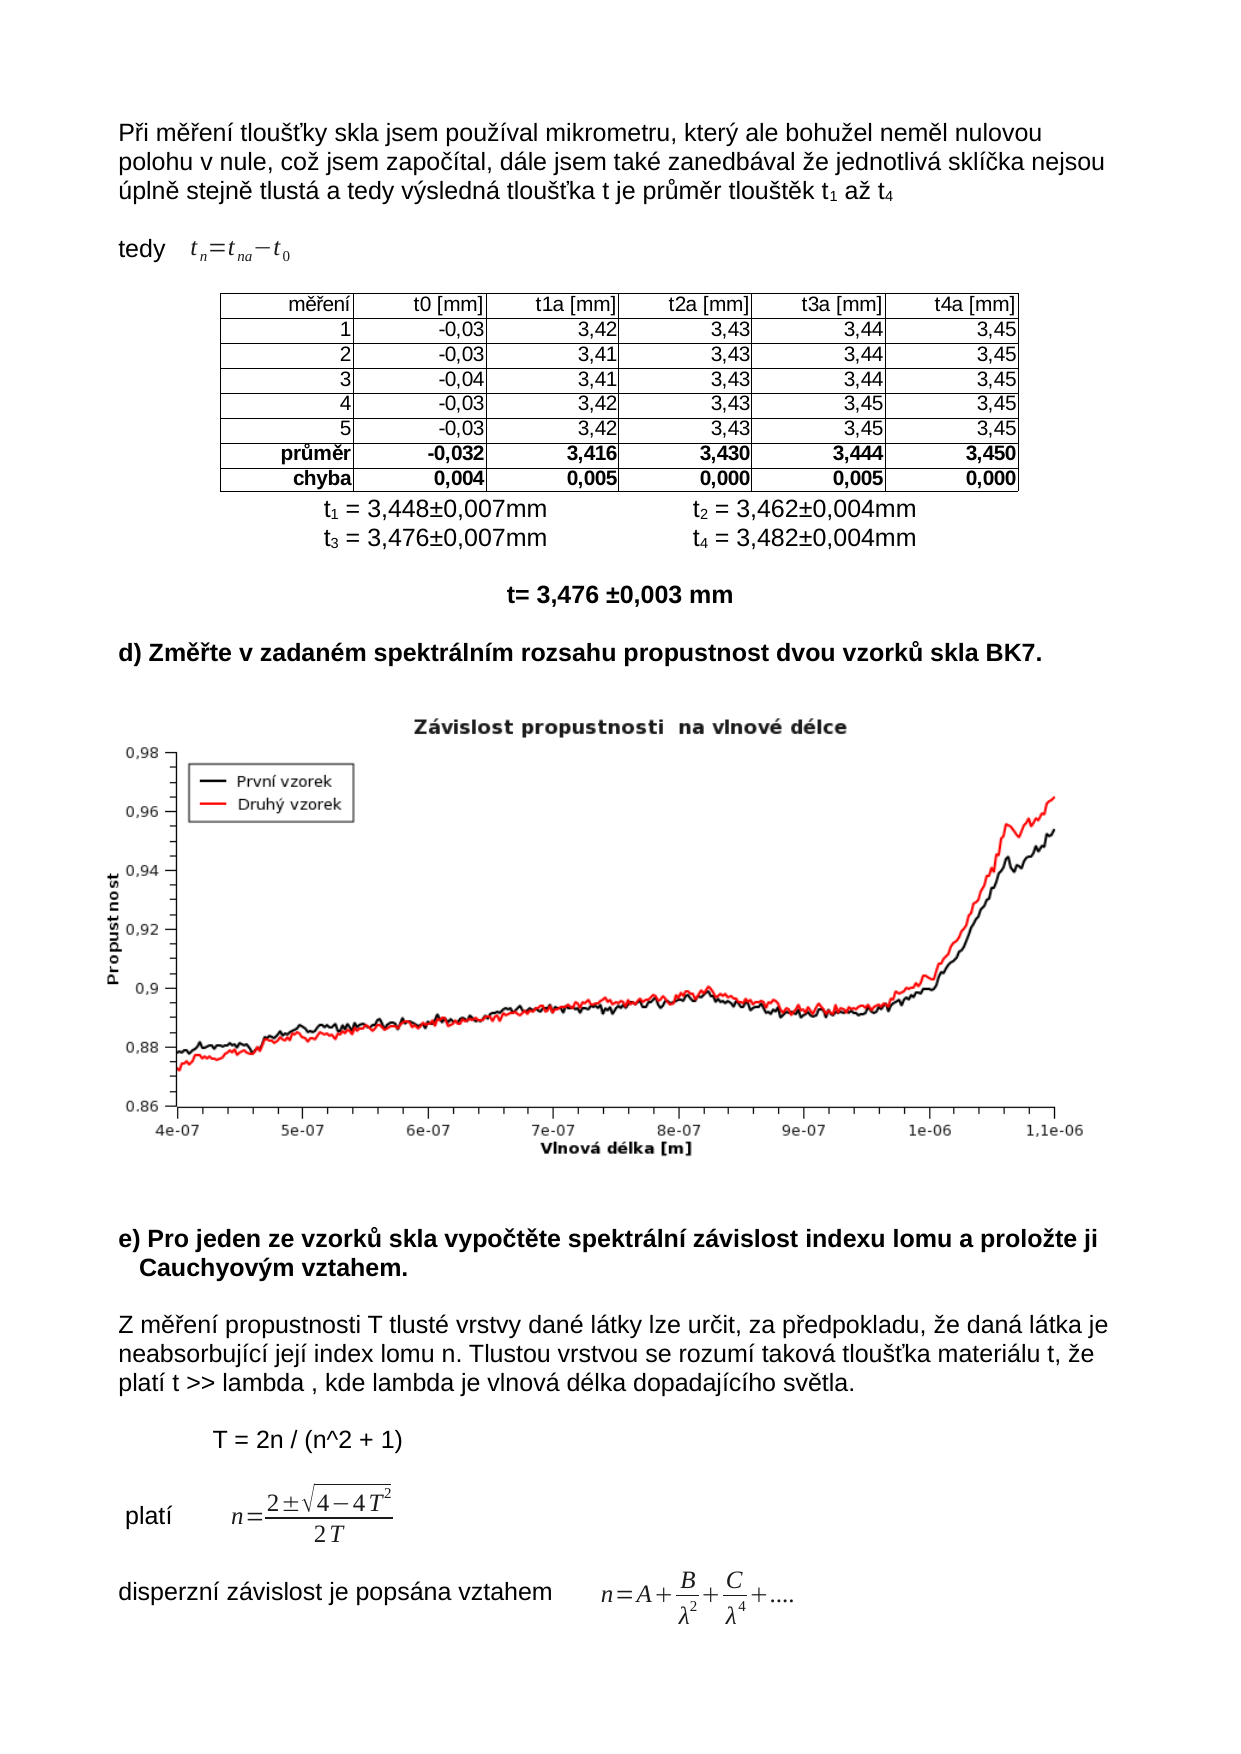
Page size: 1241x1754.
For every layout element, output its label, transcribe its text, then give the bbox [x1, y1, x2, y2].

text Z měření propustnosti T tlusté vrstvy dané látky lze určit, za předpokladu, že daná látka je neabsorbující její index lomu n. Tlustou vrstvou se rozumí taková tloušťka materiálu t, že platí t >> lambda , kde lambda je vlnová délka dopadajícího světla. [118, 1310, 1122, 1397]
text e) Pro jeden ze vzorků skla vypočtěte spektrální závislost indexu lomu a proložte ji [118, 1224, 1122, 1253]
text Při měření tloušťky skla jsem používal mikrometru, který ale bohužel neměl nulovou polohu v nule, což jsem započítal, dále jsem také zanedbával že jednotlivá sklíčka nejsou úplně stejně tlustá a tedy výsledná tloušťka t je průměr tlouštěk t1 až t4 [118, 118, 1122, 204]
text T = 2n / (n^2 + 1) [118, 1425, 1122, 1454]
text t1 = 3,448±0,007mm t2 = 3,462±0,004mm [118, 293, 1122, 523]
text tedy [118, 233, 1122, 264]
text t3 = 3,476±0,007mm t4 = 3,482±0,004mm [118, 523, 1122, 552]
text Cauchyovým vztahem. [118, 1253, 1122, 1282]
picture [92, 711, 1096, 1167]
text d) Změřte v zadaném spektrálním rozsahu propustnost dvou vzorků skla BK7. [118, 638, 1122, 667]
text t= 3,476 ±0,003 mm [118, 580, 1122, 609]
text disperzní závislost je popsána vztahem [118, 1577, 1122, 1605]
text platí [118, 1483, 1122, 1548]
